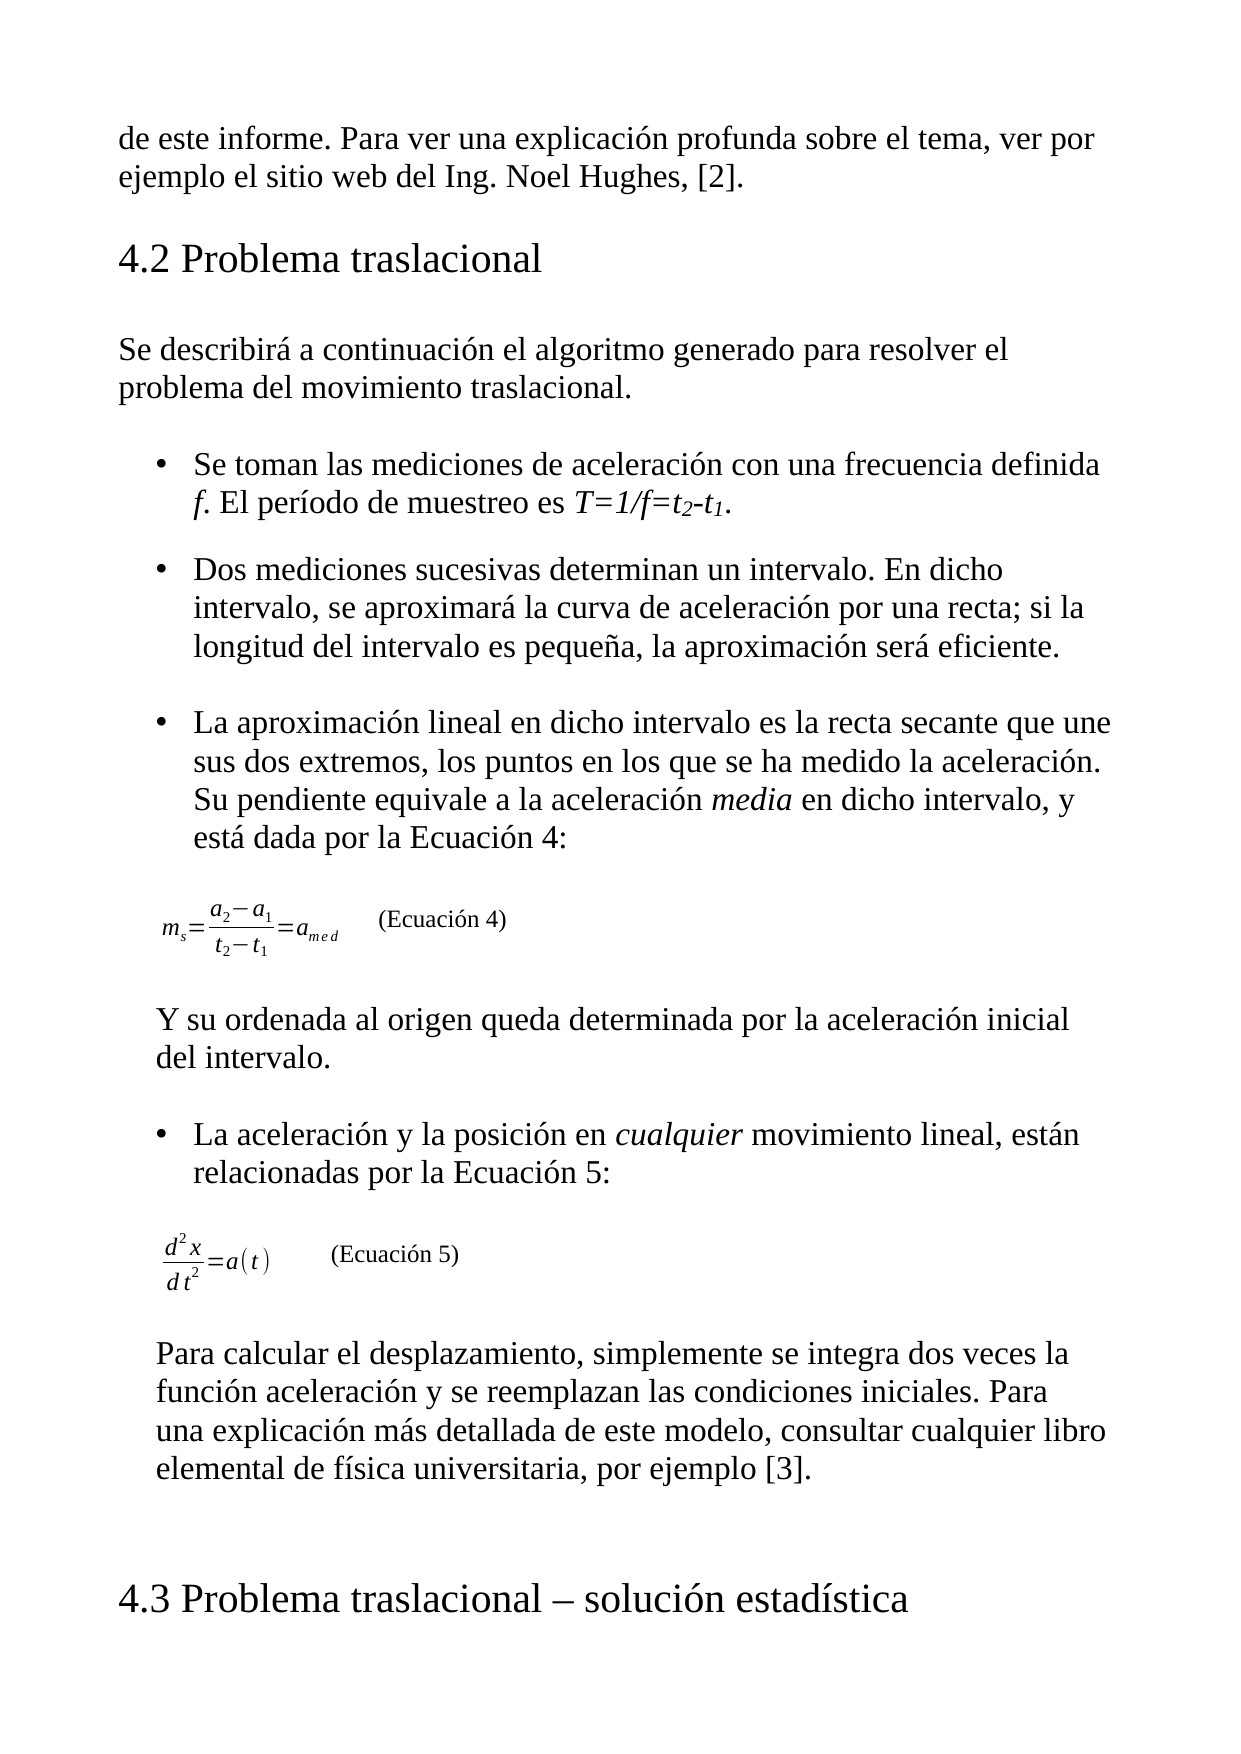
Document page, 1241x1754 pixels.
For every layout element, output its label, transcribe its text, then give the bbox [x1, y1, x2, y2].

list La aceleración y la posición en cualquier movimiento lineal, están relacionadas por la Ecuación 5: [156, 1114, 1122, 1191]
text Y su ordenada al origen queda determinada por la aceleración inicial del intervalo. [118, 999, 1122, 1076]
text (Ecuación 4) [118, 894, 1122, 961]
text Se describirá a continuación el algoritmo generado para resolver el problema del movimiento traslacional. [118, 329, 1122, 406]
text 4.2 Problema traslacional [118, 233, 1122, 281]
text 4.3 Problema traslacional – solución estadística [118, 1573, 1122, 1621]
text (Ecuación 5) [118, 1229, 1122, 1295]
list La aproximación lineal en dicho intervalo es la recta secante que une sus dos extremos, los puntos en los que se ha medido la aceleración. Su pendiente equivale a la aceleración media en dicho intervalo, y está dada por la Ecuación 4: [156, 703, 1122, 856]
text Para calcular el desplazamiento, simplemente se integra dos veces la función aceleración y se reemplazan las condiciones iniciales. Para una explicación más detallada de este modelo, consultar cualquier libro elemental de física universitaria, por ejemplo [3]. [118, 1333, 1122, 1487]
list Dos mediciones sucesivas determinan un intervalo. En dicho intervalo, se aproximará la curva de aceleración por una recta; si la longitud del intervalo es pequeña, la aproximación será eficiente. [156, 549, 1122, 664]
list Se toman las mediciones de aceleración con una frecuencia definida f. El período de muestreo es T=1/f=t2-t1. [156, 444, 1122, 521]
text de este informe. Para ver una explicación profunda sobre el tema, ver por ejemplo el sitio web del Ing. Noel Hughes, [2]. [118, 118, 1122, 195]
